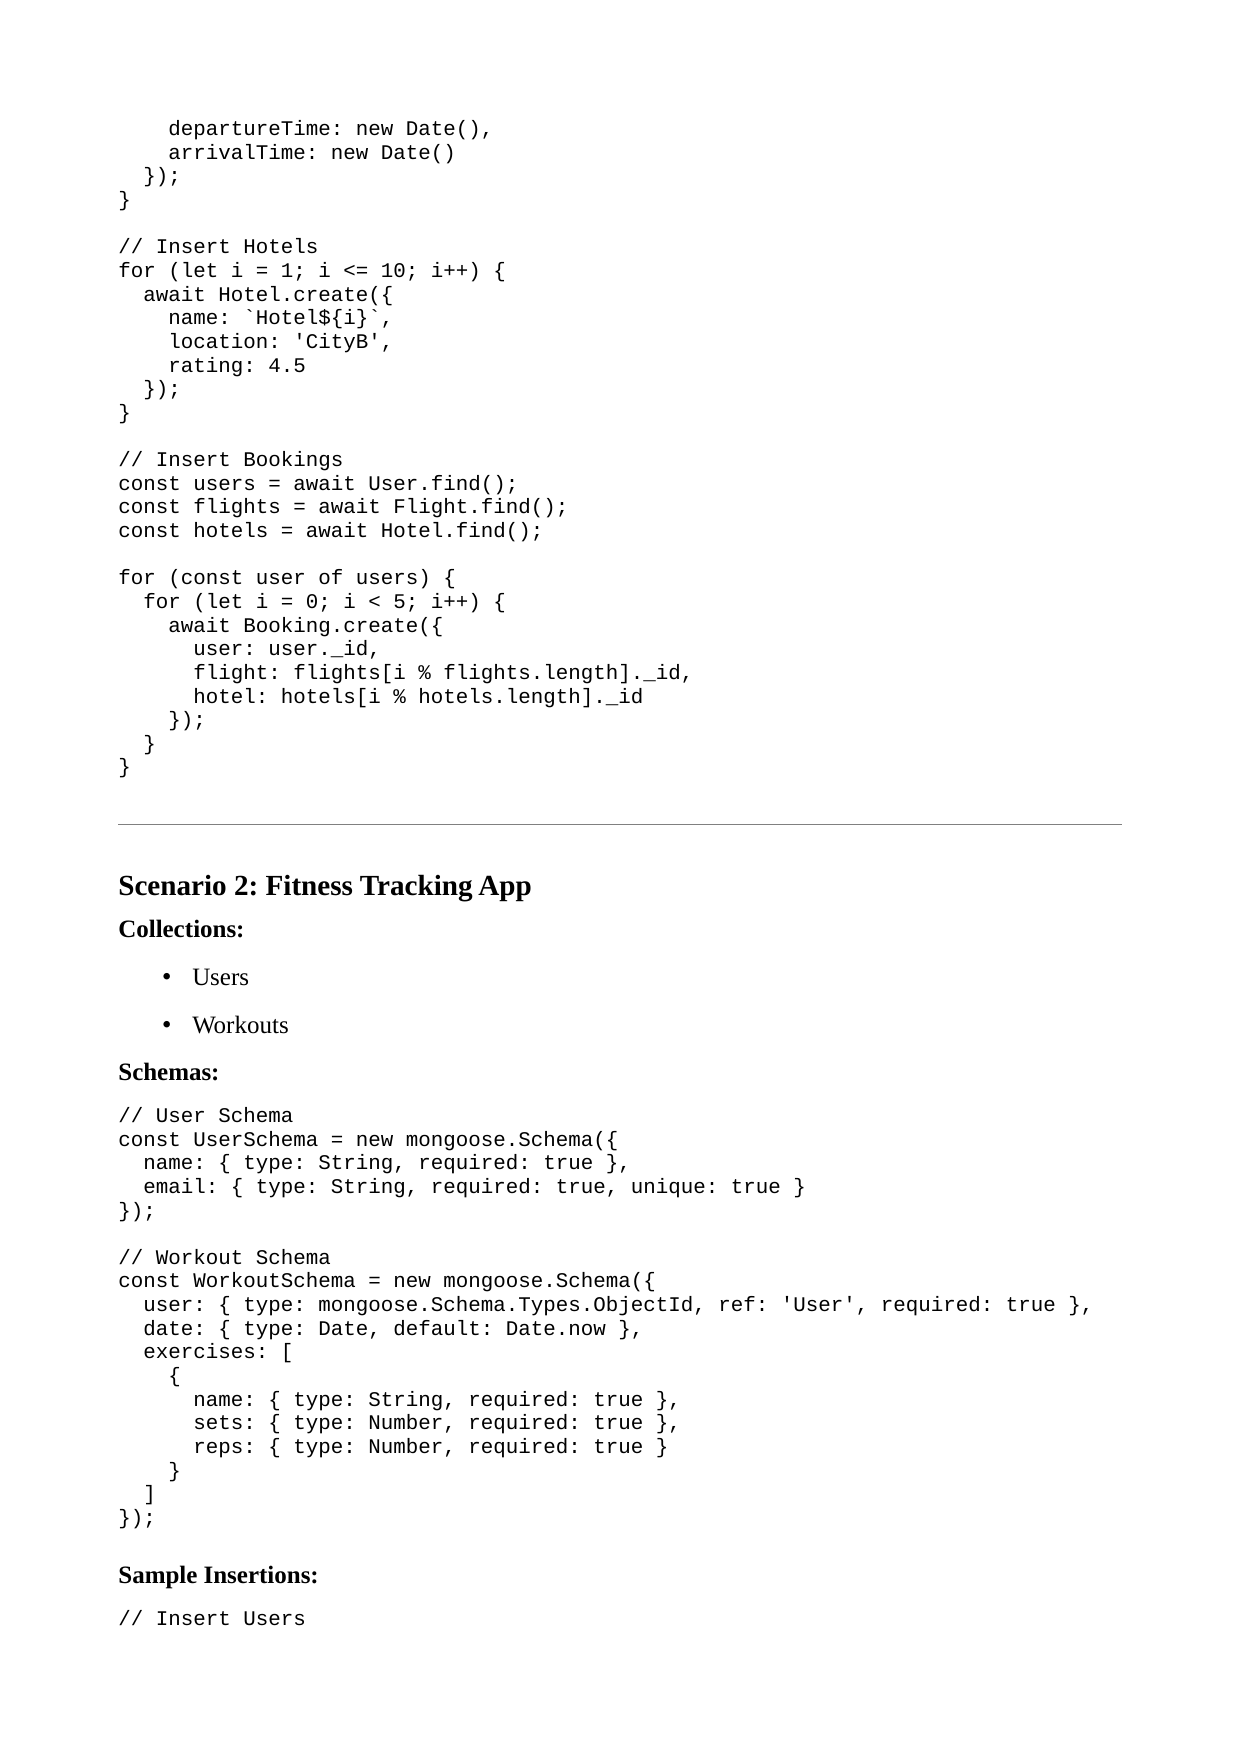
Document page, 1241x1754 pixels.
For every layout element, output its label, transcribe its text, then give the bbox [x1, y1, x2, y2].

text location: 'CityB', [118, 331, 1122, 354]
text date: { type: Date, default: Date.now }, [118, 1318, 1122, 1341]
text } [118, 189, 1122, 213]
text const flights = await Flight.find(); [118, 496, 1122, 520]
text await Hotel.create({ [118, 284, 1122, 307]
text }); [118, 1507, 1122, 1531]
text rating: 4.5 [118, 354, 1122, 378]
text Schemas: [118, 1057, 1122, 1086]
text // Workout Schema [118, 1247, 1122, 1271]
text } [118, 733, 1122, 757]
text user: { type: mongoose.Schema.Types.ObjectId, ref: 'User', required: true }, [118, 1294, 1122, 1318]
text // User Schema [118, 1105, 1122, 1129]
list Users [162, 962, 1122, 991]
text user: user._id, [118, 638, 1122, 662]
text for (let i = 1; i <= 10; i++) { [118, 260, 1122, 284]
text name: `Hotel${i}`, [118, 307, 1122, 331]
text // Insert Users [118, 1608, 1122, 1631]
text } [118, 1460, 1122, 1483]
subtitle Scenario 2: Fitness Tracking App [118, 868, 1122, 902]
text await Booking.create({ [118, 615, 1122, 638]
text const users = await User.find(); [118, 473, 1122, 496]
text Collections: [118, 914, 1122, 943]
text for (const user of users) { [118, 567, 1122, 591]
text sets: { type: Number, required: true }, [118, 1412, 1122, 1436]
text }); [118, 709, 1122, 733]
text email: { type: String, required: true, unique: true } [118, 1176, 1122, 1199]
text ] [118, 1483, 1122, 1507]
text }); [118, 1199, 1122, 1223]
text for (let i = 0; i < 5; i++) { [118, 591, 1122, 615]
text } [118, 402, 1122, 426]
text departureTime: new Date(), [118, 118, 1122, 142]
text exercises: [ [118, 1341, 1122, 1365]
text }); [118, 165, 1122, 189]
text flight: flights[i % flights.length]._id, [118, 662, 1122, 686]
text reps: { type: Number, required: true } [118, 1436, 1122, 1460]
text arrivalTime: new Date() [118, 142, 1122, 165]
text name: { type: String, required: true }, [118, 1389, 1122, 1412]
list Workouts [162, 1010, 1122, 1038]
text const hotels = await Hotel.find(); [118, 520, 1122, 544]
text hotel: hotels[i % hotels.length]._id [118, 686, 1122, 709]
text const WorkoutSchema = new mongoose.Schema({ [118, 1271, 1122, 1294]
text const UserSchema = new mongoose.Schema({ [118, 1129, 1122, 1152]
text Sample Insertions: [118, 1560, 1122, 1589]
text name: { type: String, required: true }, [118, 1152, 1122, 1176]
text { [118, 1365, 1122, 1389]
text }); [118, 378, 1122, 402]
text } [118, 757, 1122, 780]
text // Insert Bookings [118, 449, 1122, 473]
text // Insert Hotels [118, 236, 1122, 260]
